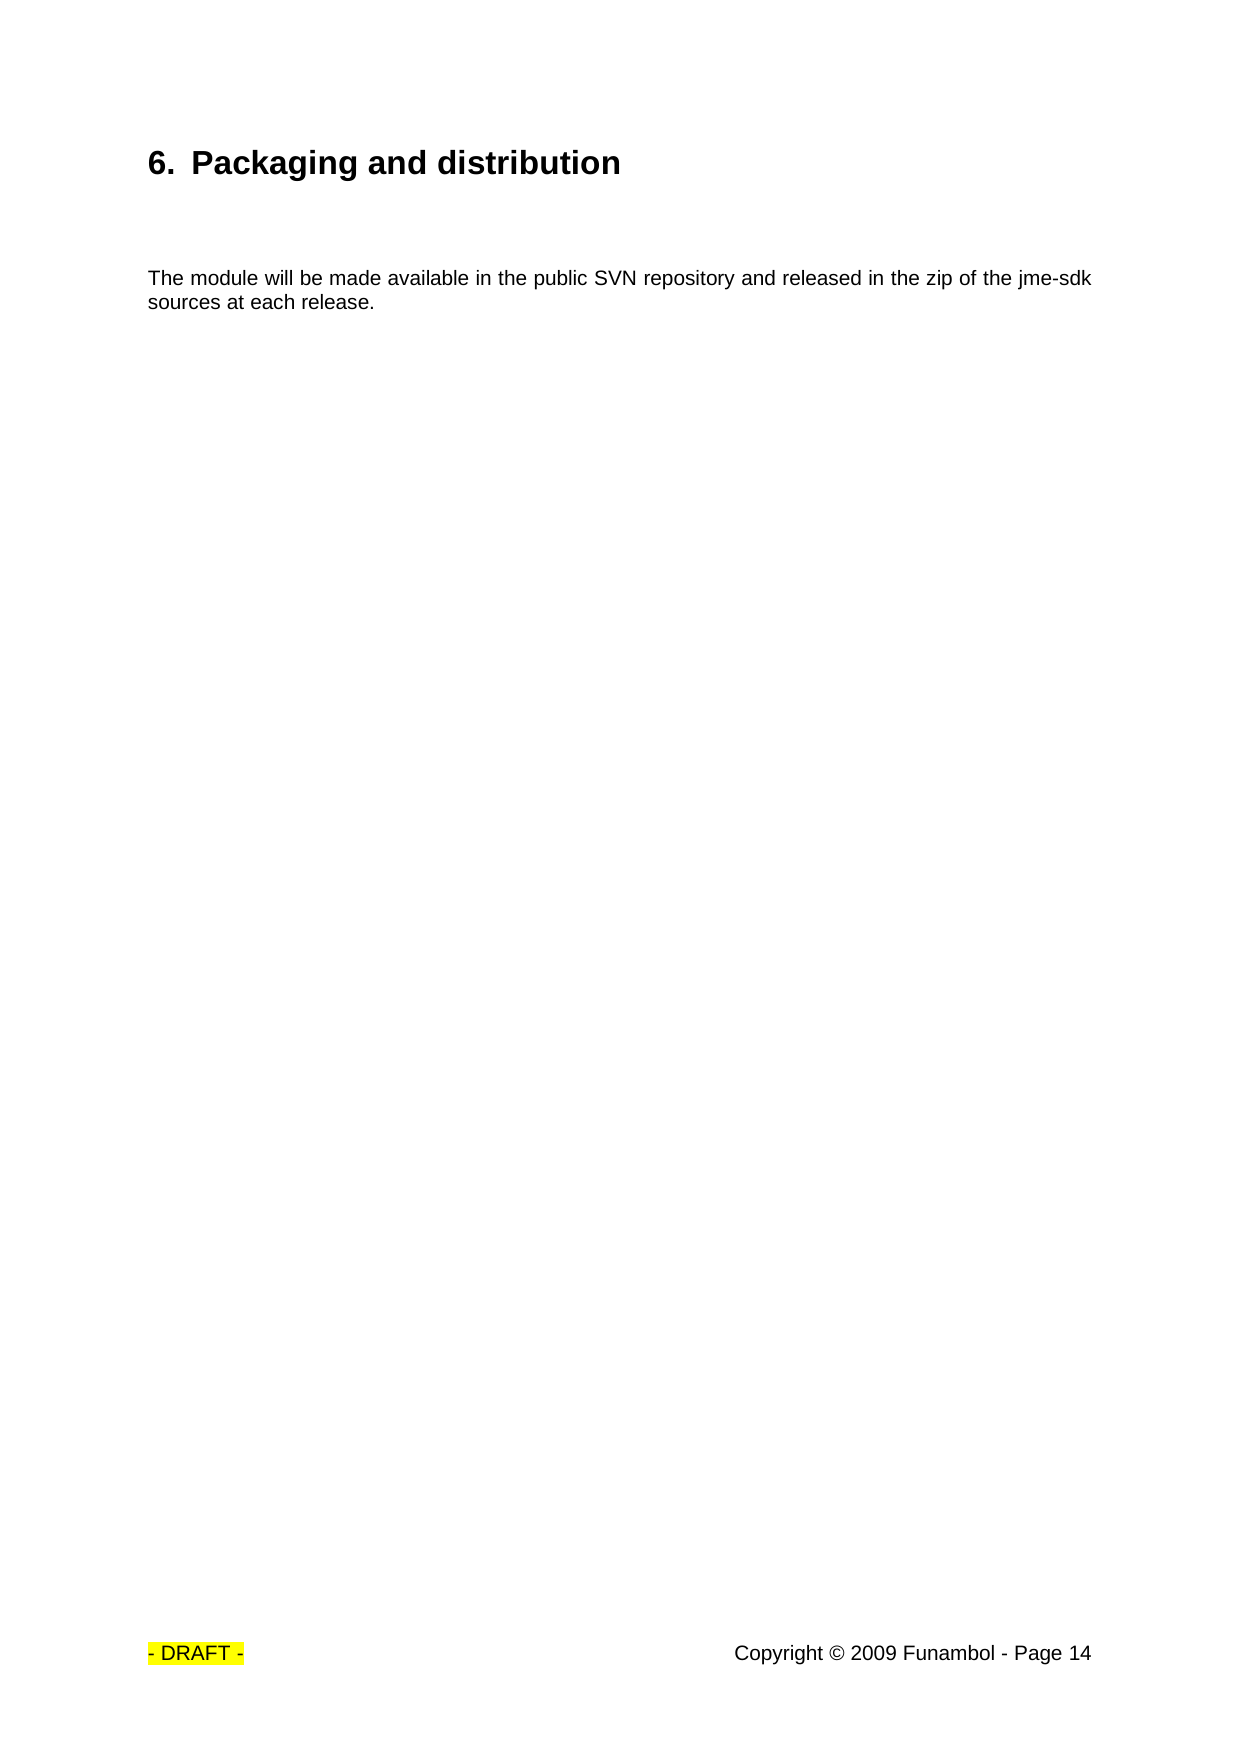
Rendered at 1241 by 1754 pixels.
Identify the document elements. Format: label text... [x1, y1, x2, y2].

subtitle Packaging and distribution [148, 144, 1093, 181]
text The module will be made available in the public SVN repository and released in the zip of the jme-sdk sources at each release. [148, 267, 1093, 314]
